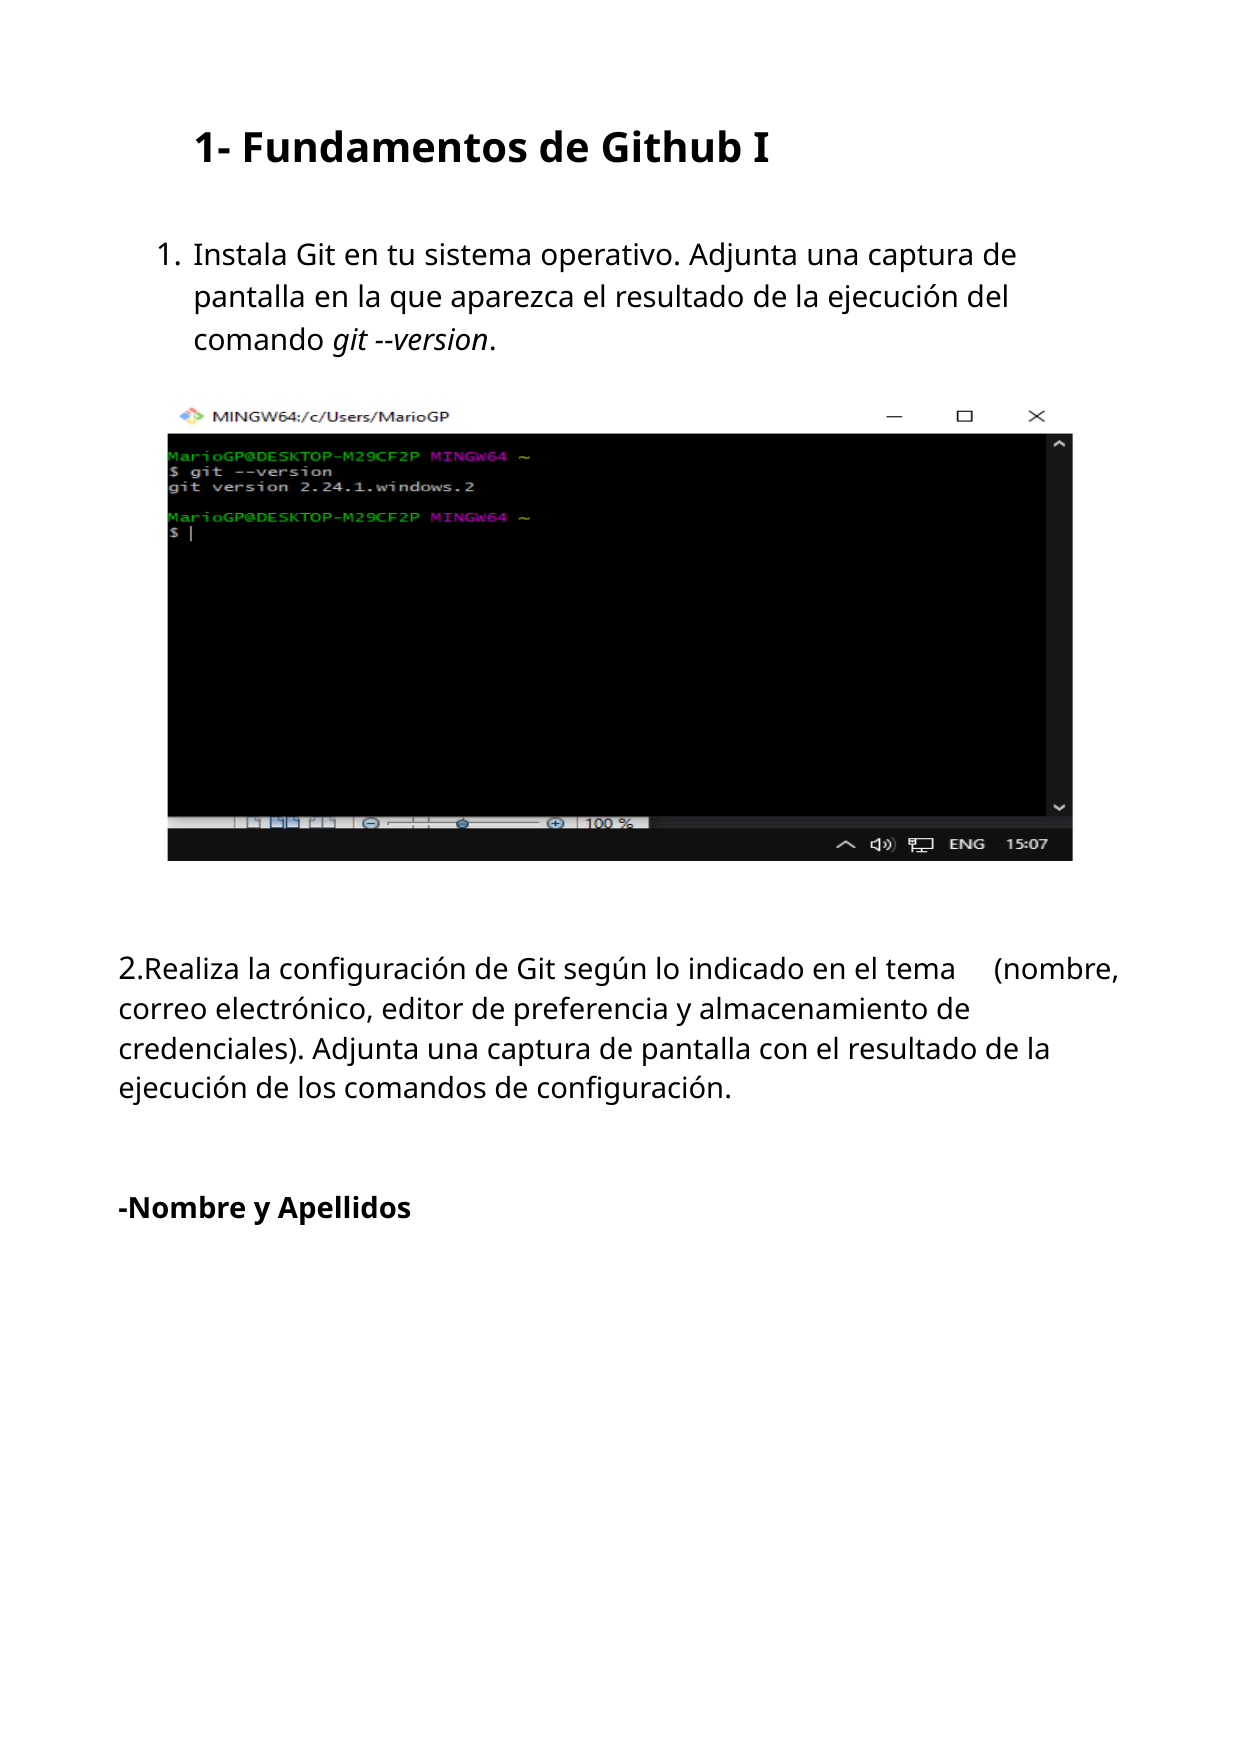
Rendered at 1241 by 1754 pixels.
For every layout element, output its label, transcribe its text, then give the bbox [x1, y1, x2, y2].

picture [167, 402, 1073, 861]
list Instala Git en tu sistema operativo. Adjunta una captura de pantalla en la que aparezca el resultado de la ejecución del comando git --version. [156, 232, 1122, 359]
list 1- Fundamentos de Github I [156, 118, 1122, 175]
text 2.Realiza la configuración de Git según lo indicado en el tema (nombre, correo electrónico, editor de preferencia y almacenamiento de credenciales). Adjunta una captura de pantalla con el resultado de la ejecución de los comandos de configuración. [118, 946, 1122, 1107]
text -Nombre y Apellidos [118, 1187, 1122, 1227]
